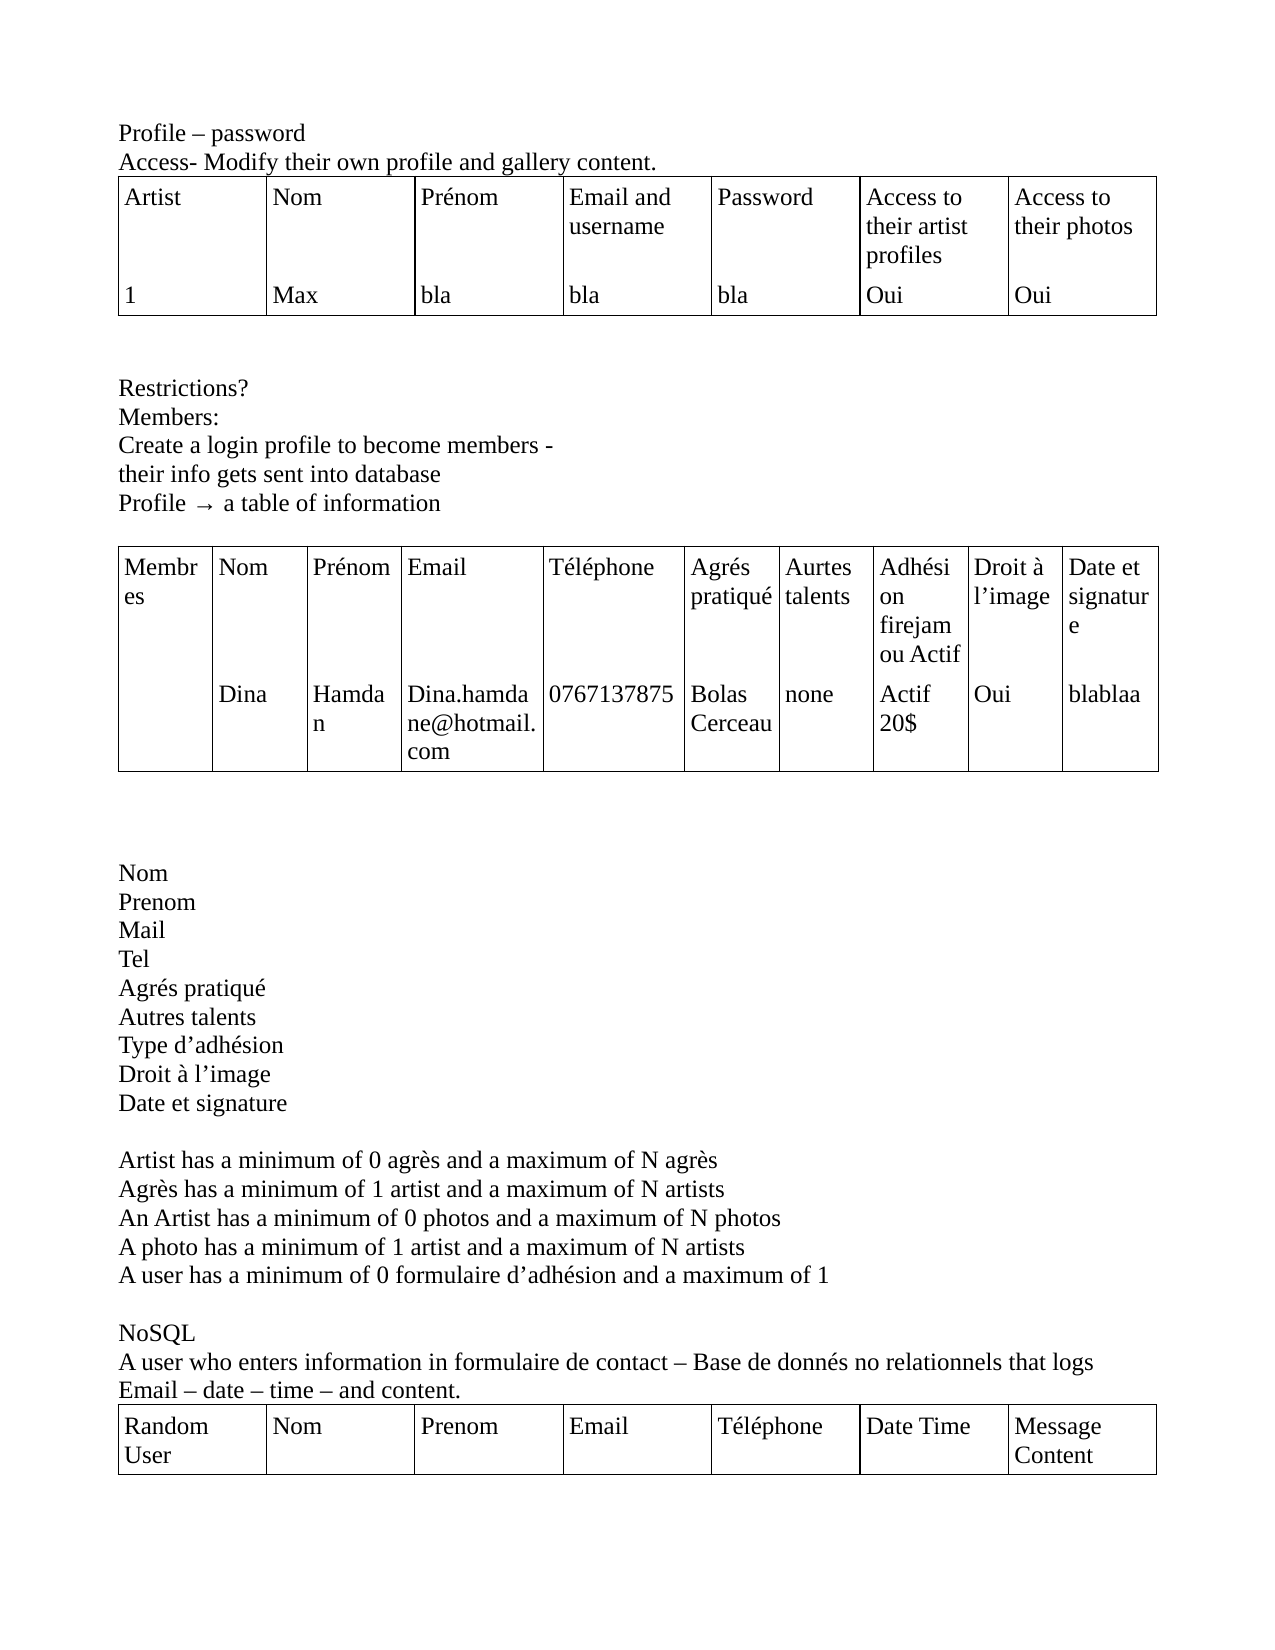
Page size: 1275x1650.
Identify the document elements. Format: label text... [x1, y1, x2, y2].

text Artist has a minimum of 0 agrès and a maximum of N agrès [118, 1146, 1157, 1174]
table_header Agrés pratiqué [685, 547, 779, 673]
table_cell bla [712, 274, 859, 314]
table_cell Dina.hamdane@hotmail.com [402, 673, 543, 771]
table_header Random User [119, 1405, 266, 1474]
table_header Email [402, 547, 543, 673]
table_header Aurtes talents [780, 547, 873, 673]
table_cell 0767137875 [544, 673, 684, 771]
table_cell blablaa [1063, 673, 1158, 771]
table_header Artist [119, 177, 266, 274]
table_header Droit à l’image [969, 547, 1062, 673]
text Restrictions? [118, 373, 1157, 402]
table_cell bla [564, 274, 711, 314]
table_cell Hamdan [308, 673, 401, 771]
table_header Date Time [861, 1405, 1008, 1474]
text Members: [118, 402, 1157, 431]
text A photo has a minimum of 1 artist and a maximum of N artists [118, 1232, 1157, 1261]
table_cell Max [267, 274, 414, 314]
text Type d’adhésion [118, 1031, 1157, 1059]
table_header Message Content [1009, 1405, 1156, 1474]
table_cell Oui [861, 274, 1008, 314]
table_header Nom [267, 1405, 414, 1474]
table_header Email and username [564, 177, 711, 274]
table_header Email [564, 1405, 711, 1474]
table_header Adhésion firejam ou Actif [874, 547, 968, 673]
table_cell 1 [119, 274, 266, 314]
text Access- Modify their own profile and gallery content. [118, 147, 1157, 176]
text A user who enters information in formulaire de contact – Base de donnés no relationnels that logs [118, 1347, 1157, 1376]
text Autres talents [118, 1002, 1157, 1031]
table_header Nom [213, 547, 307, 673]
table_header Téléphone [712, 1405, 859, 1474]
table_header Prenom [415, 1405, 563, 1474]
table_cell Dina [213, 673, 307, 771]
table_header Prénom [308, 547, 401, 673]
table_cell Actif 20$ [874, 673, 968, 771]
table_header Membres [119, 547, 212, 673]
text A user has a minimum of 0 formulaire d’adhésion and a maximum of 1 [118, 1261, 1157, 1289]
text Date et signature [118, 1088, 1157, 1117]
table_cell [119, 673, 212, 771]
text NoSQL [118, 1318, 1157, 1347]
text Profile – password [118, 118, 1157, 147]
table_cell Oui [969, 673, 1062, 771]
text Create a login profile to become members - [118, 431, 1157, 459]
table_cell Oui [1009, 274, 1156, 314]
text Profile → a table of information [118, 488, 1157, 517]
text Email – date – time – and content. [118, 1376, 1157, 1404]
table_header Téléphone [544, 547, 684, 673]
table_cell bla [416, 274, 563, 314]
text Mail [118, 916, 1157, 944]
text An Artist has a minimum of 0 photos and a maximum of N photos [118, 1203, 1157, 1232]
table_cell Bolas Cerceau [685, 673, 779, 771]
table_header Nom [267, 177, 414, 274]
text Droit à l’image [118, 1059, 1157, 1088]
text Agrés pratiqué [118, 973, 1157, 1002]
text Tel [118, 944, 1157, 973]
table_header Access to their photos [1009, 177, 1156, 274]
text their info gets sent into database [118, 459, 1157, 488]
table_header Date et signature [1063, 547, 1158, 673]
text Nom Prenom [118, 858, 1157, 916]
table_header Access to their artist profiles [861, 177, 1008, 274]
text Agrès has a minimum of 1 artist and a maximum of N artists [118, 1174, 1157, 1203]
table_cell none [780, 673, 873, 771]
table_header Prénom [416, 177, 563, 274]
table_header Password [712, 177, 859, 274]
